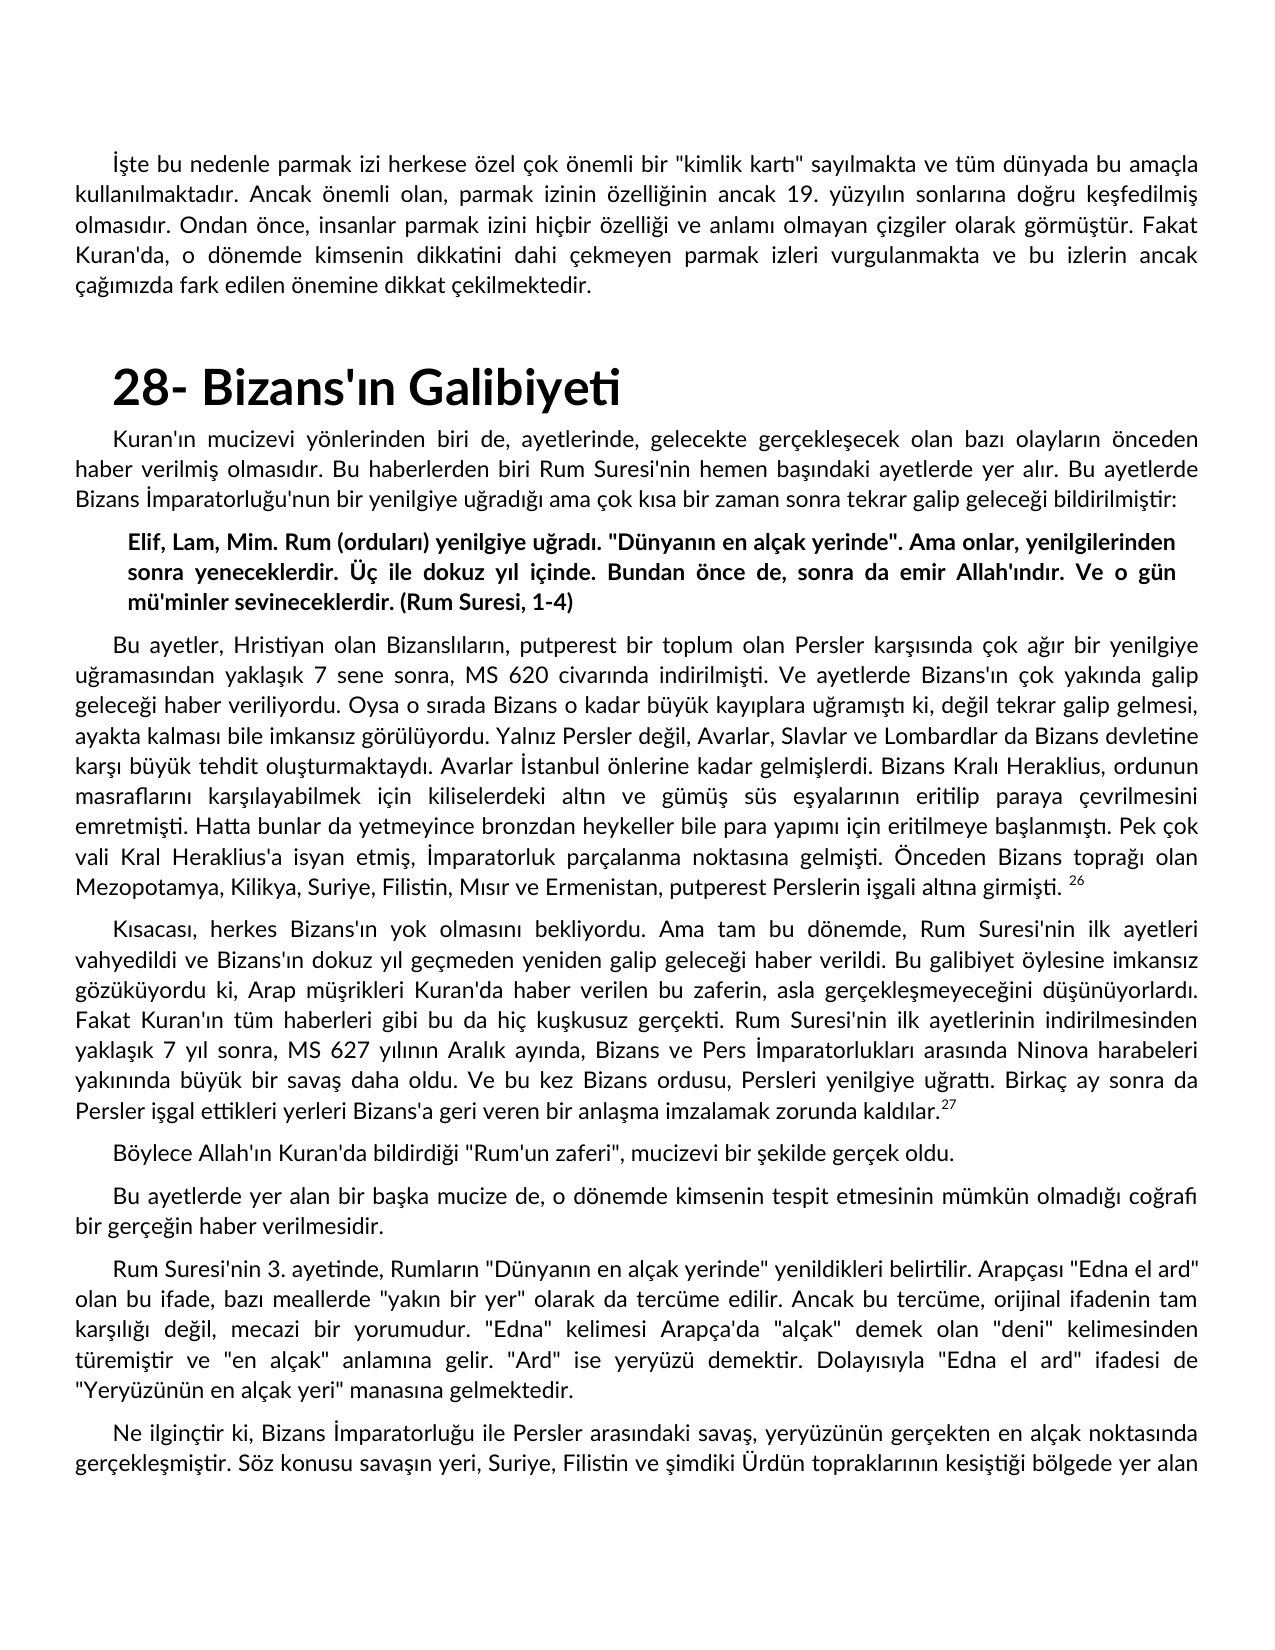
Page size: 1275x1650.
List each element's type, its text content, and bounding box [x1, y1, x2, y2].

text Elif, Lam, Mim. Rum (orduları) yenilgiye uğradı. "Dünyanın en alçak yerinde". Ama onlar, yenilgilerinden sonra yeneceklerdir. Üç ile dokuz yıl içinde. Bundan önce de, sonra da emir Allah'ındır. Ve o gün mü'minler sevineceklerdir. (Rum Suresi, 1-4) [127, 528, 1177, 616]
text Rum Suresi'nin 3. ayetinde, Rumların "Dünyanın en alçak yerinde" yenildikleri belirtilir. Arapçası "Edna el ard" olan bu ifade, bazı meallerde "yakın bir yer" olarak da tercüme edilir. Ancak bu tercüme, orijinal ifadenin tam karşılığı değil, mecazi bir yorumudur. "Edna" kelimesi Arapça'da "alçak" demek olan "deni" kelimesinden türemiştir ve "en alçak" anlamına gelir. "Ard" ise yeryüzü demektir. Dolayısıyla "Edna el ard" ifadesi de "Yeryüzünün en alçak yeri" manasına gelmektedir. [75, 1255, 1200, 1403]
text Bu ayetlerde yer alan bir başka mucize de, o dönemde kimsenin tespit etmesinin mümkün olmadığı coğrafi bir gerçeğin haber verilmesidir. [75, 1182, 1200, 1239]
text Ne ilginçtir ki, Bizans İmparatorluğu ile Persler arasındaki savaş, yeryüzünün gerçekten en alçak noktasında gerçekleşmiştir. Söz konusu savaşın yeri, Suriye, Filistin ve şimdiki Ürdün topraklarının kesiştiği bölgede yer alan [75, 1418, 1200, 1476]
text İşte bu nedenle parmak izi herkese özel çok önemli bir "kimlik kartı" sayılmakta ve tüm dünyada bu amaçla kullanılmaktadır. Ancak önemli olan, parmak izinin özelliğinin ancak 19. yüzyılın sonlarına doğru keşfedilmiş olmasıdır. Ondan önce, insanlar parmak izini hiçbir özelliği ve anlamı olmayan çizgiler olarak görmüştür. Fakat Kuran'da, o dönemde kimsenin dikkatini dahi çekmeyen parmak izleri vurgulanmakta ve bu izlerin ancak çağımızda fark edilen önemine dikkat çekilmektedir. [75, 150, 1200, 298]
text Kuran'ın mucizevi yönlerinden biri de, ayetlerinde, gelecekte gerçekleşecek olan bazı olayların önceden haber verilmiş olmasıdır. Bu haberlerden biri Rum Suresi'nin hemen başındaki ayetlerde yer alır. Bu ayetlerde Bizans İmparatorluğu'nun bir yenilgiye uğradığı ama çok kısa bir zaman sonra tekrar galip geleceği bildirilmiştir: [75, 424, 1200, 512]
text Böylece Allah'ın Kuran'da bildirdiği "Rum'un zaferi", mucizevi bir şekilde gerçek oldu. [75, 1139, 1200, 1167]
text Kısacası, herkes Bizans'ın yok olmasını bekliyordu. Ama tam bu dönemde, Rum Suresi'nin ilk ayetleri vahyedildi ve Bizans'ın dokuz yıl geçmeden yeniden galip geleceği haber verildi. Bu galibiyet öylesine imkansız gözüküyordu ki, Arap müşrikleri Kuran'da haber verilen bu zaferin, asla gerçekleşmeyeceğini düşünüyorlardı. Fakat Kuran'ın tüm haberleri gibi bu da hiç kuşkusuz gerçekti. Rum Suresi'nin ilk ayetlerinin indirilmesinden yaklaşık 7 yıl sonra, MS 627 yılının Aralık ayında, Bizans ve Pers İmparatorlukları arasında Ninova harabeleri yakınında büyük bir savaş daha oldu. Ve bu kez Bizans ordusu, Persleri yenilgiye uğrattı. Birkaç ay sonra da Persler işgal ettikleri yerleri Bizans'a geri veren bir anlaşma imzalamak zorunda kaldılar.27 [75, 915, 1200, 1124]
text Bu ayetler, Hristiyan olan Bizanslıların, putperest bir toplum olan Persler karşısında çok ağır bir yenilgiye uğramasından yaklaşık 7 sene sonra, MS 620 civarında indirilmişti. Ve ayetlerde Bizans'ın çok yakında galip geleceği haber veriliyordu. Oysa o sırada Bizans o kadar büyük kayıplara uğramıştı ki, değil tekrar galip gelmesi, ayakta kalması bile imkansız görülüyordu. Yalnız Persler değil, Avarlar, Slavlar ve Lombardlar da Bizans devletine karşı büyük tehdit oluşturmaktaydı. Avarlar İstanbul önlerine kadar gelmişlerdi. Bizans Kralı Heraklius, ordunun masraflarını karşılayabilmek için kiliselerdeki altın ve gümüş süs eşyalarının eritilip paraya çevrilmesini emretmişti. Hatta bunlar da yetmeyince bronzdan heykeller bile para yapımı için eritilmeye başlanmıştı. Pek çok vali Kral Heraklius'a isyan etmiş, İmparatorluk parçalanma noktasına gelmişti. Önceden Bizans toprağı olan Mezopotamya, Kilikya, Suriye, Filistin, Mısır ve Ermenistan, putperest Perslerin işgali altına girmişti. 26 [75, 631, 1200, 900]
subtitle 28- Bizans'ın Galibiyeti [112, 356, 1200, 416]
